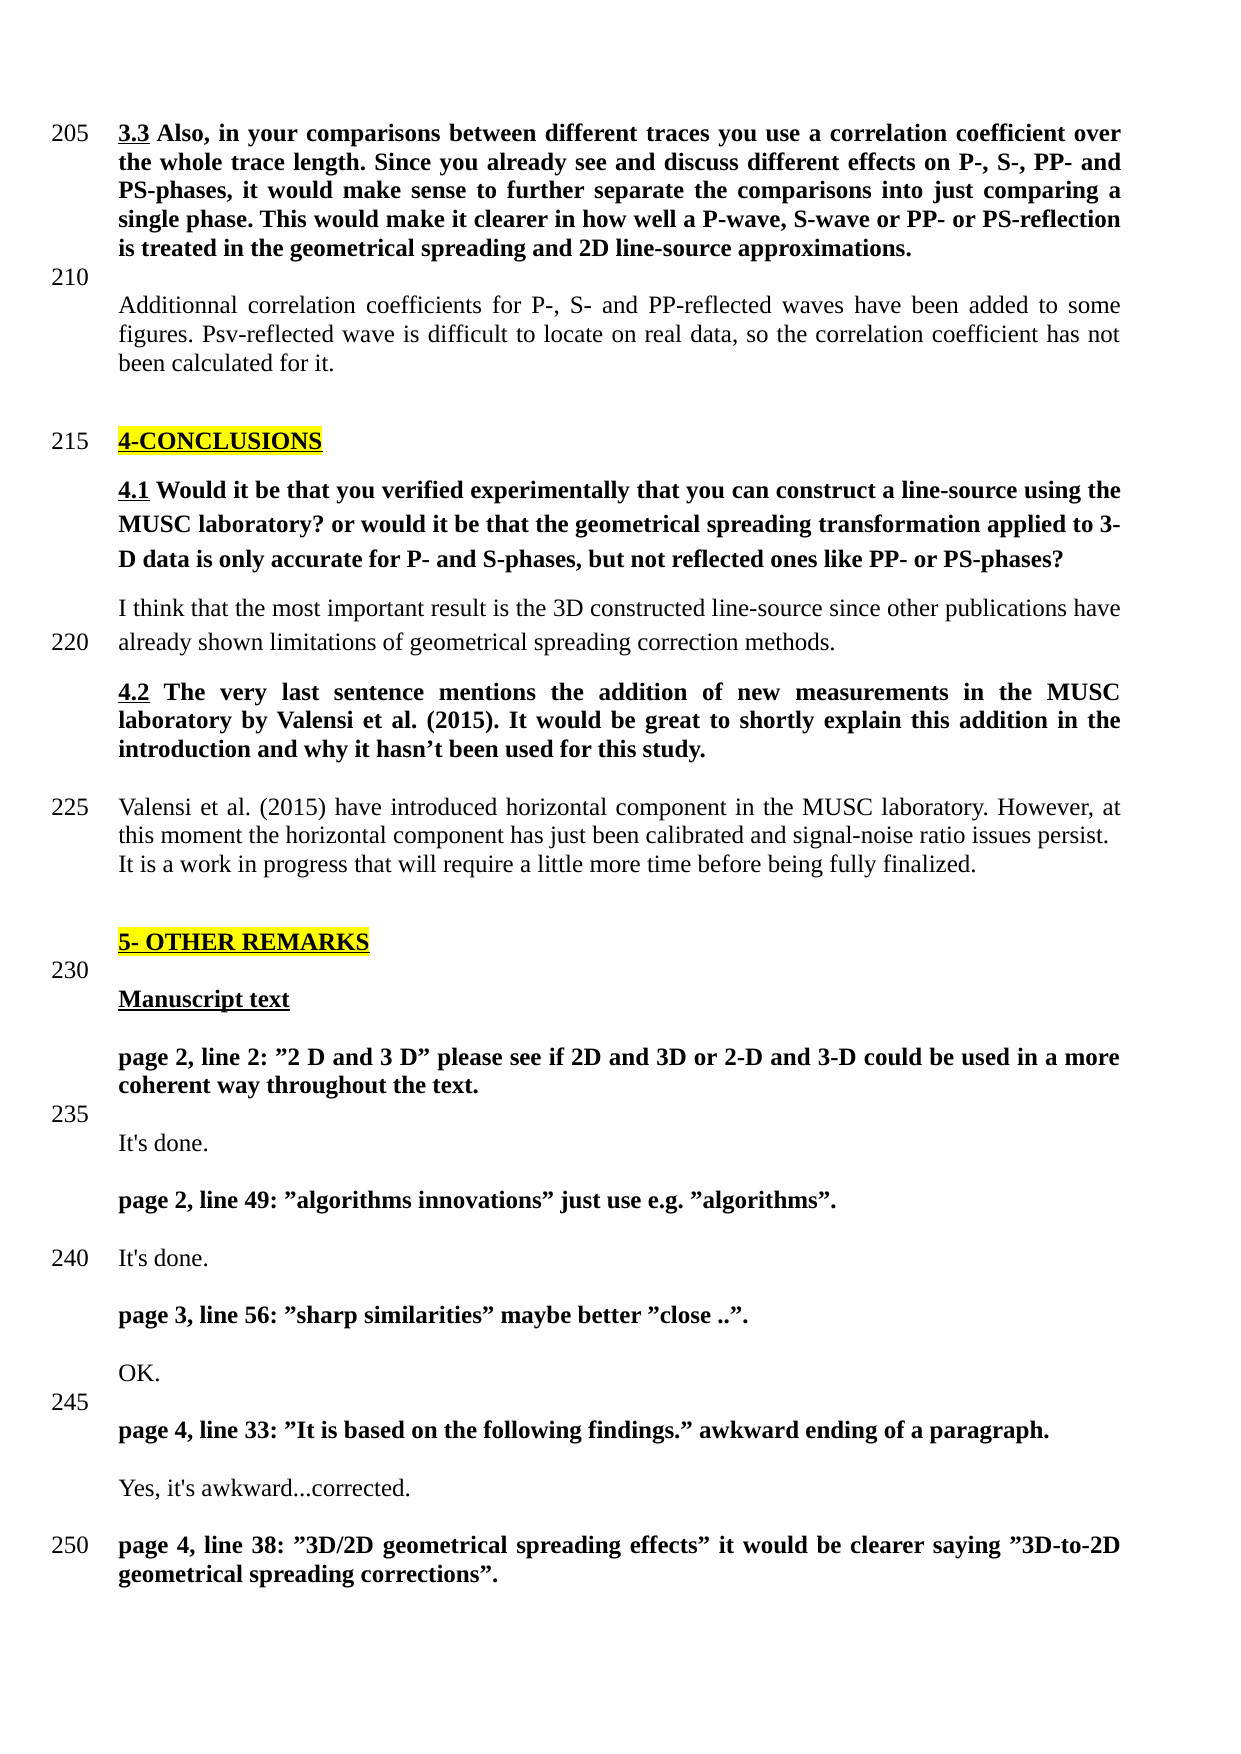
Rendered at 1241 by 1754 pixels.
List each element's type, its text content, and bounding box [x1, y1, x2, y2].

text page 3, line 56: ”sharp similarities” maybe better ”close ..”. [118, 1301, 1122, 1329]
text It is a work in progress that will require a little more time before being fully finalized. [118, 849, 1122, 878]
text 4.2 The very last sentence mentions the addition of new measurements in the MUSC laboratory by Valensi et al. (2015). It would be great to shortly explain this addition in the introduction and why it hasn’t been used for this study. [118, 677, 1122, 763]
text It's done. [118, 1128, 1122, 1157]
text page 2, line 2: ”2 D and 3 D” please see if 2D and 3D or 2-D and 3-D could be used in a more coherent way throughout the text. [118, 1042, 1122, 1099]
text OK. [118, 1358, 1122, 1387]
text Yes, it's awkward...corrected. [118, 1473, 1122, 1502]
text I think that the most important result is the 3D constructed line-source since other publications have already shown limitations of geometrical spreading correction methods. [118, 593, 1122, 656]
text page 4, line 33: ”It is based on the following findings.” awkward ending of a paragraph. [118, 1416, 1122, 1444]
text Valensi et al. (2015) have introduced horizontal component in the MUSC laboratory. However, at this moment the horizontal component has just been calibrated and signal-noise ratio issues persist. [118, 792, 1122, 849]
text Manuscript text [118, 984, 1122, 1013]
text 4-CONCLUSIONS [118, 426, 1122, 455]
text 4.1 Would it be that you verified experimentally that you can construct a line-source using the MUSC laboratory? or would it be that the geometrical spreading transformation applied to 3-D data is only accurate for P- and S-phases, but not reflected ones like PP- or PS-phases? [118, 475, 1122, 573]
text Additionnal correlation coefficients for P-, S- and PP-reflected waves have been added to some figures. Psv-reflected wave is difficult to locate on real data, so the correlation coefficient has not been calculated for it. [118, 291, 1122, 377]
text 3.3 Also, in your comparisons between different traces you use a correlation coefficient over the whole trace length. Since you already see and discuss different effects on P-, S-, PP- and PS-phases, it would make sense to further separate the comparisons into just comparing a single phase. This would ma­ke it clearer in how well a P-wave, S-wave or PP- or PS-reflection is treated in the geometrical spreading and 2D line-source approximations. [118, 118, 1122, 262]
text 5- OTHER REMARKS [118, 927, 1122, 956]
text page 4, line 38: ”3D/2D geometrical spreading effects” it would be clearer saying ”3D-to-2D geometrical spreading corrections”. [118, 1531, 1122, 1588]
text It's done. [118, 1243, 1122, 1272]
text page 2, line 49: ”algorithms innovations” just use e.g. ”algorithms”. [118, 1186, 1122, 1214]
